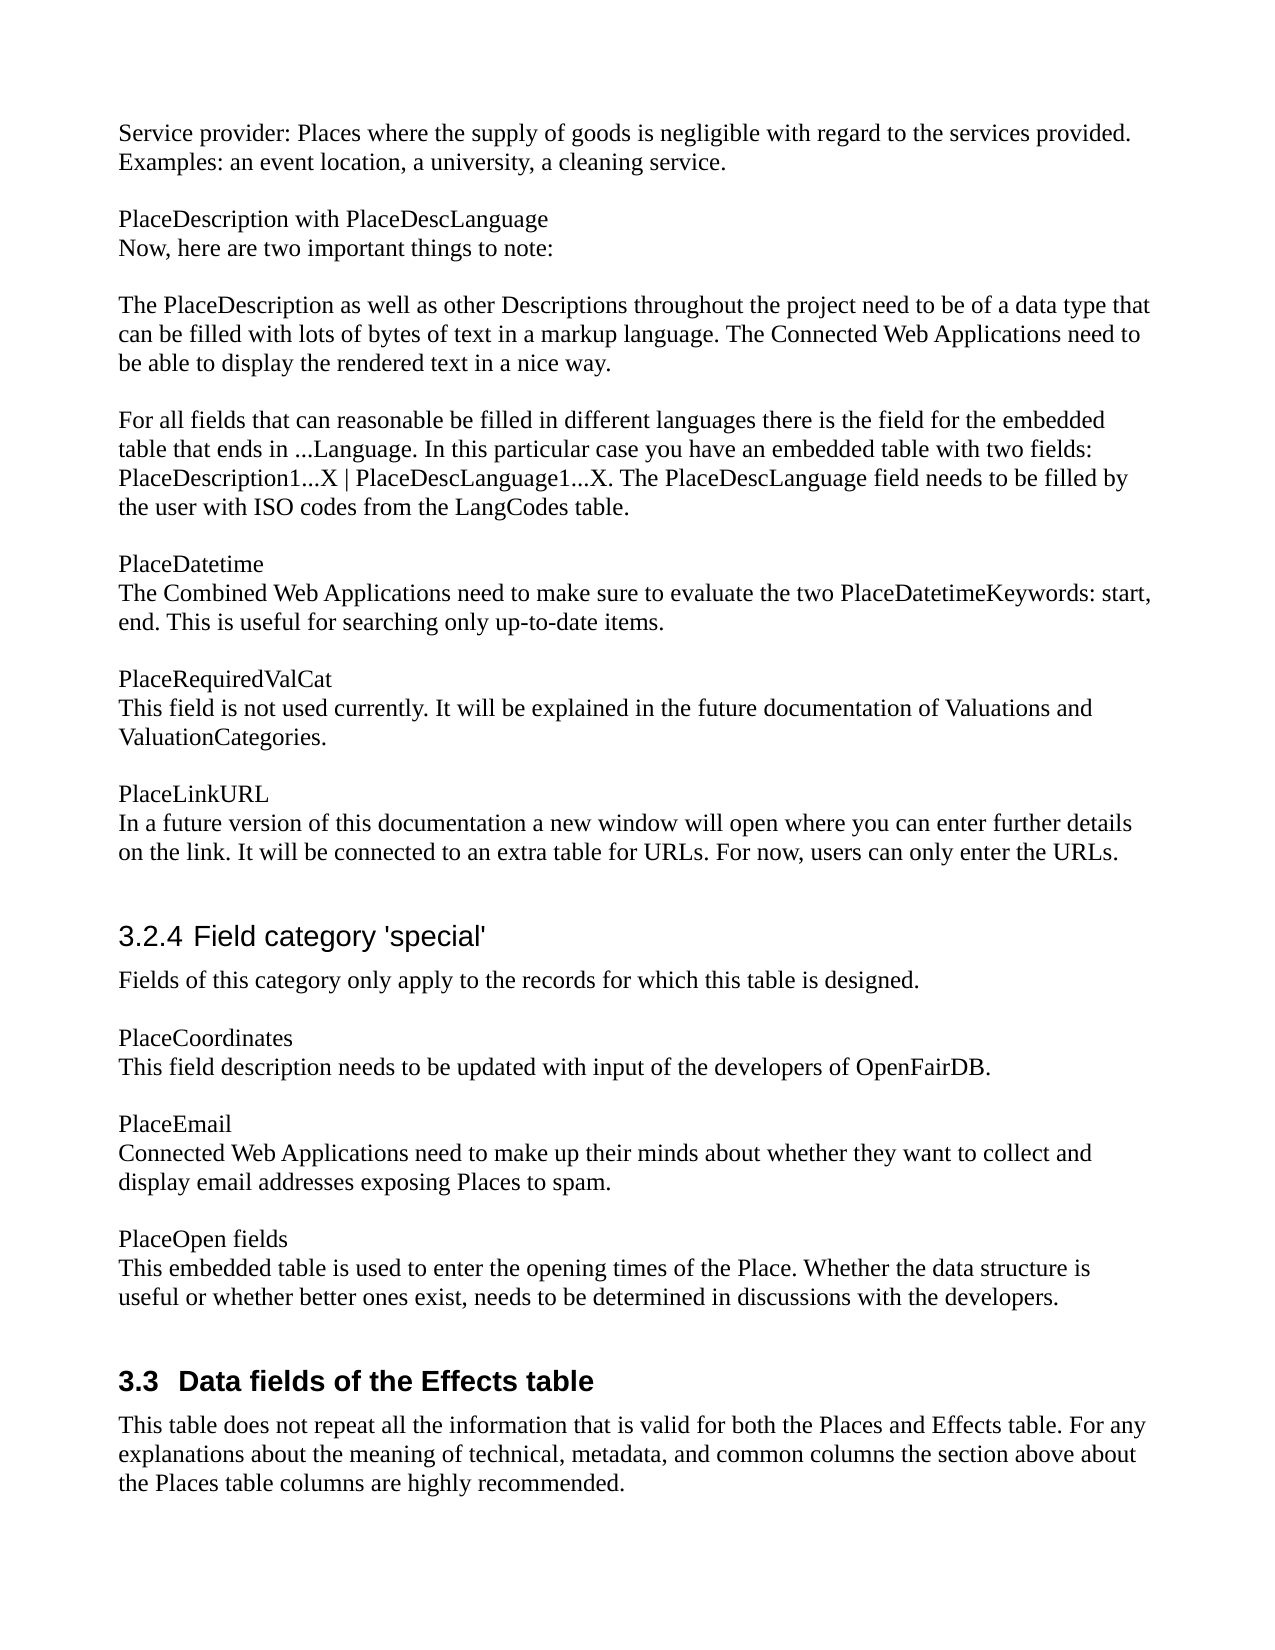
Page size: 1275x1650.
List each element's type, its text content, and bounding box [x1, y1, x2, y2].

text PlaceDescription with PlaceDescLanguage [118, 204, 1157, 233]
text PlaceCoordinates [118, 1023, 1157, 1052]
text In a future version of this documentation a new window will open where you can enter further details on the link. It will be connected to an extra table for URLs. For now, users can only enter the URLs. [118, 808, 1157, 866]
text PlaceEmail [118, 1109, 1157, 1138]
text For all fields that can reasonable be filled in different languages there is the field for the embedded table that ends in ...Language. In this particular case you have an embedded table with two fields: PlaceDescription1...X | PlaceDescLanguage1...X. The PlaceDescLanguage field needs to be filled by the user with ISO codes from the LangCodes table. [118, 406, 1157, 521]
text PlaceRequiredValCat [118, 664, 1157, 693]
text This table does not repeat all the information that is valid for both the Places and Effects table. For any explanations about the meaning of technical, metadata, and common columns the section above about the Places table columns are highly recommended. [118, 1410, 1157, 1496]
text Fields of this category only apply to the records for which this table is designed. [118, 965, 1157, 994]
text PlaceLinkURL [118, 779, 1157, 808]
text PlaceOpen fields [118, 1224, 1157, 1253]
subtitle Field category 'special' [118, 919, 1157, 953]
text PlaceDatetime [118, 549, 1157, 578]
text Now, here are two important things to note: [118, 233, 1157, 262]
text This field is not used currently. It will be explained in the future documentation of Valuations and ValuationCategories. [118, 693, 1157, 751]
text Service provider: Places where the supply of goods is negligible with regard to the services provided. Examples: an event location, a university, a cleaning service. [118, 118, 1157, 176]
text The Combined Web Applications need to make sure to evaluate the two PlaceDatetimeKeywords: start, end. This is useful for searching only up-to-date items. [118, 578, 1157, 636]
text This embedded table is used to enter the opening times of the Place. Whether the data structure is useful or whether better ones exist, needs to be determined in discussions with the developers. [118, 1253, 1157, 1310]
subtitle Data fields of the Effects table [118, 1364, 1157, 1398]
text Connected Web Applications need to make up their minds about whether they want to collect and display email addresses exposing Places to spam. [118, 1138, 1157, 1195]
text The PlaceDescription as well as other Descriptions throughout the project need to be of a data type that can be filled with lots of bytes of text in a markup language. The Connected Web Applications need to be able to display the rendered text in a nice way. [118, 291, 1157, 377]
text This field description needs to be updated with input of the developers of OpenFairDB. [118, 1052, 1157, 1080]
